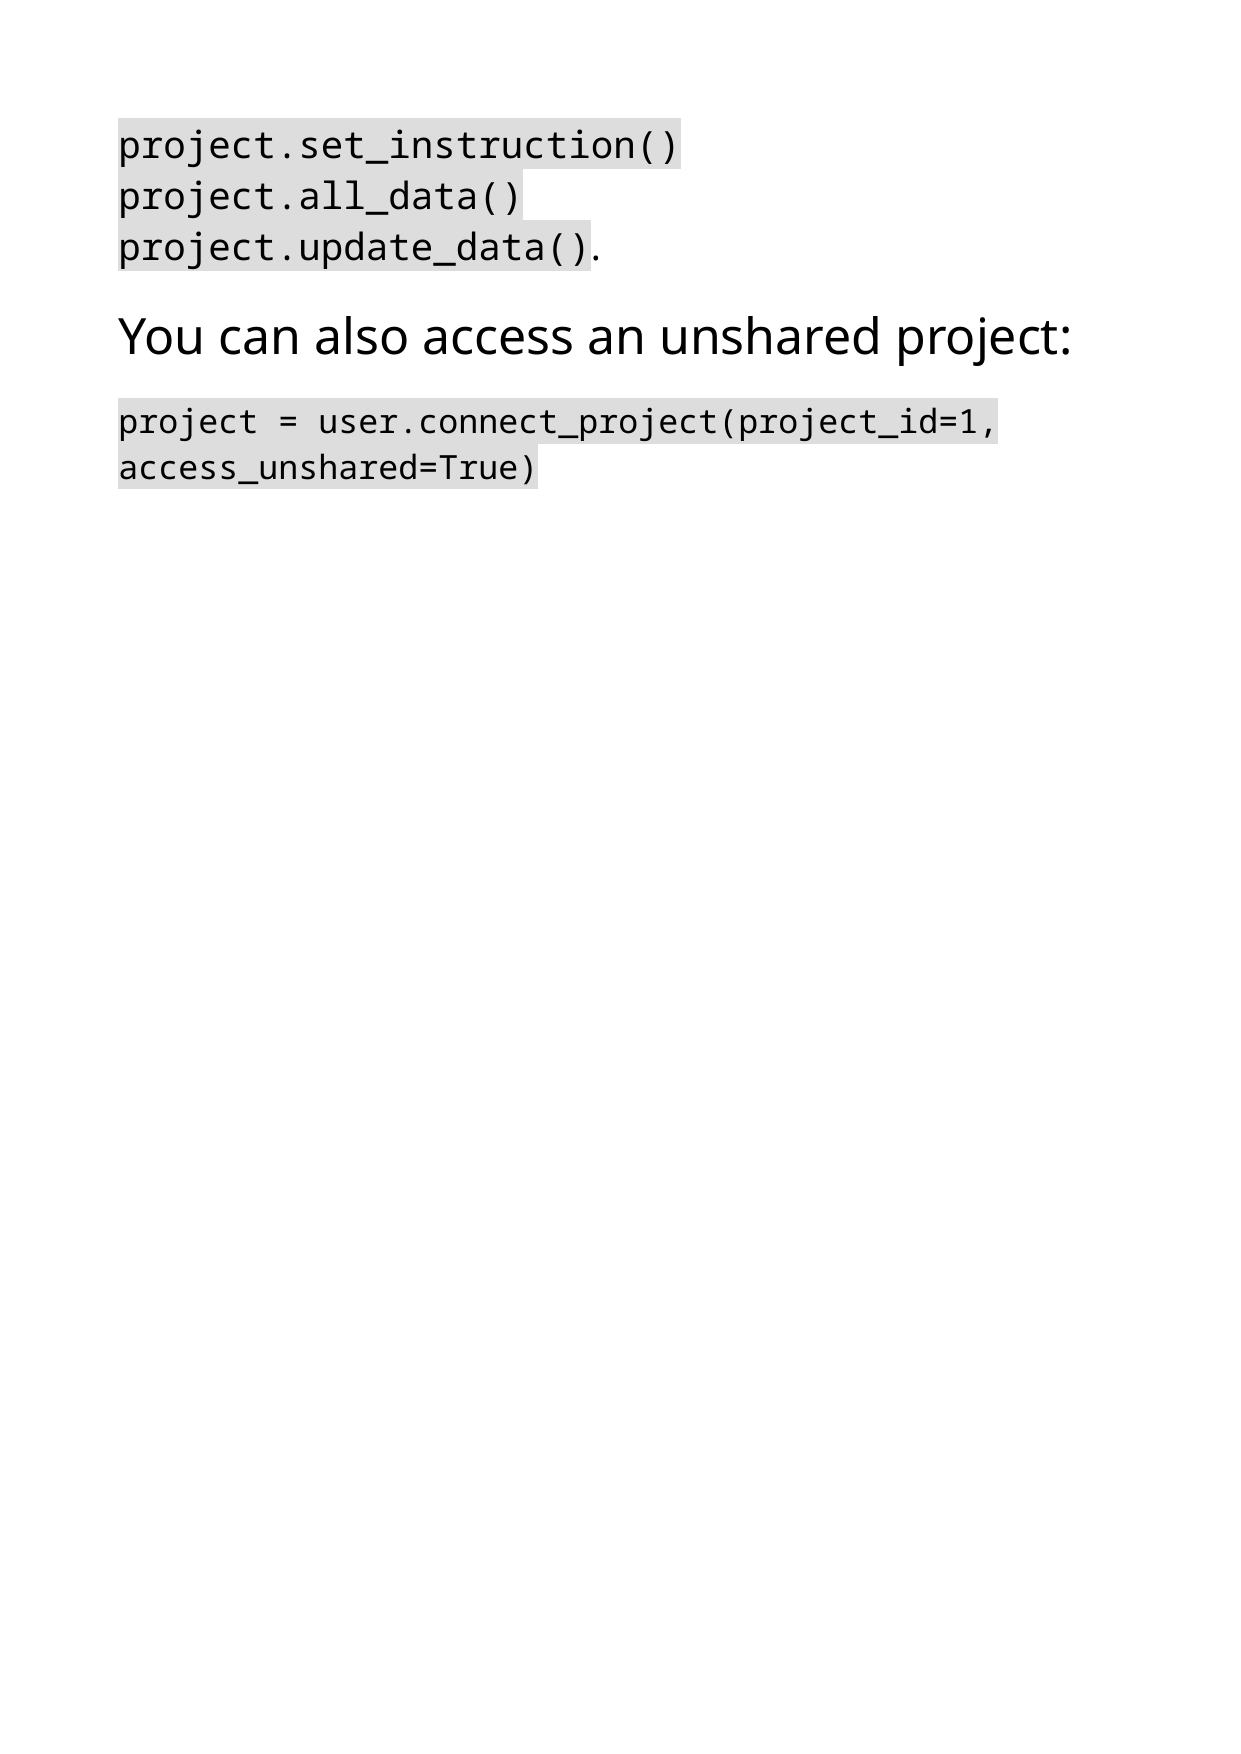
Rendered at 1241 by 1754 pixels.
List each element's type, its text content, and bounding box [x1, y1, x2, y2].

text You can also access an unshared project: [118, 301, 1122, 369]
text project = user.connect_project(project_id=1, access_unshared=True) [118, 398, 1122, 489]
text project.update_data(). [118, 220, 1122, 271]
text project.set_instruction() [118, 118, 1122, 169]
text project.all_data() [118, 169, 1122, 220]
